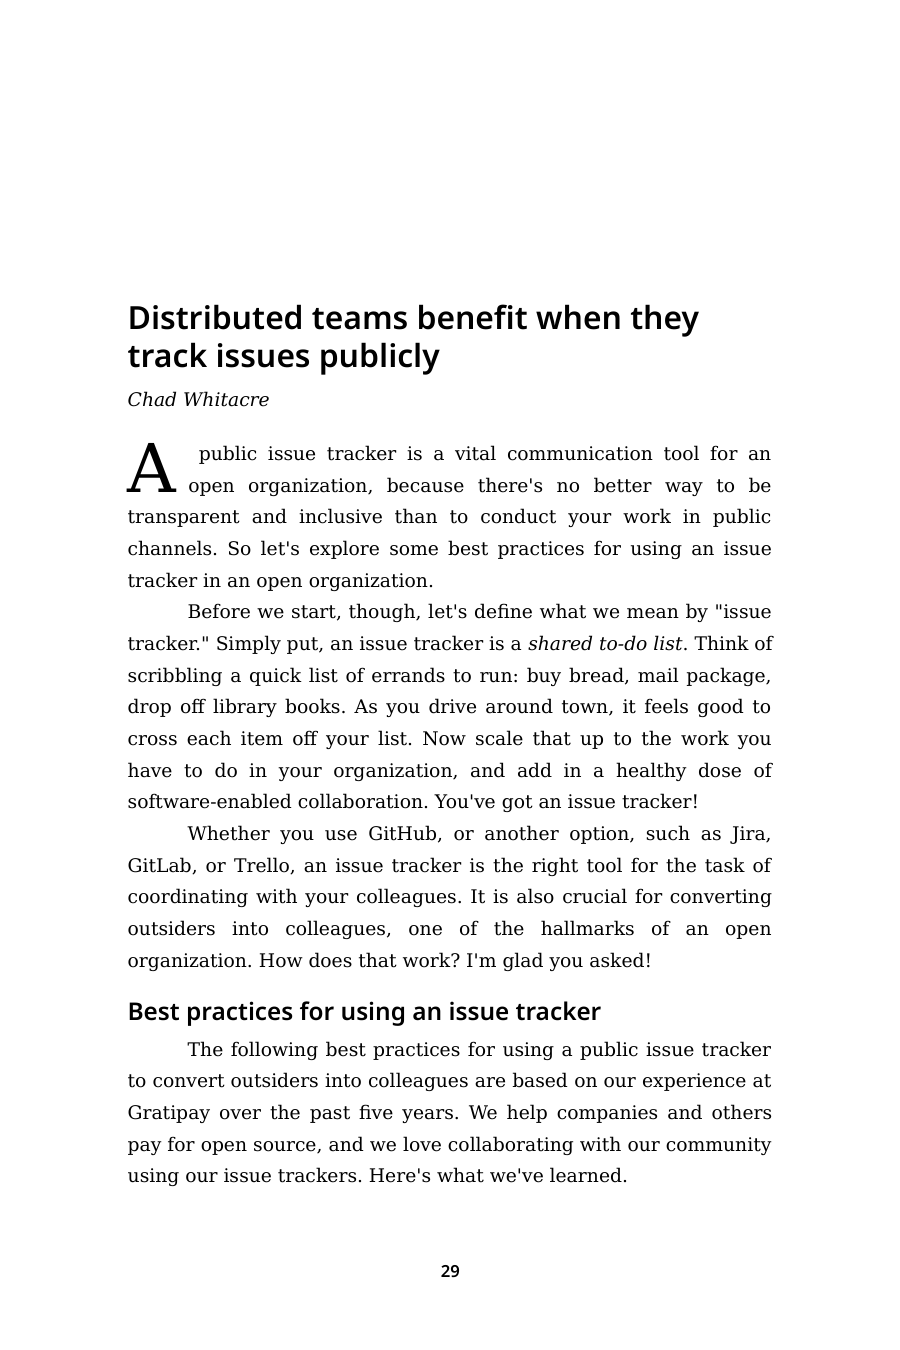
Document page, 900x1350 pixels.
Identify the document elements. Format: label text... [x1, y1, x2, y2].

text Before we start, though, let's define what we mean by "issue tracker." Simply put, an issue tracker is a shared to-do list. Think of scribbling a quick list of errands to run: buy bread, mail package, drop off library books. As you drive around town, it feels good to cross each item off your list. Now scale that up to the work you have to do in your organization, and add in a healthy dose of software-enabled collaboration. You've got an issue tracker! [127, 602, 772, 813]
text Whether you use GitHub, or another option, such as Jira, GitLab, or Trello, an issue tracker is the right tool for the task of coordinating with your colleagues. It is also crucial for converting outsiders into colleagues, one of the hallmarks of an open organization. How does that work? I'm glad you asked! [127, 823, 772, 972]
text The following best practices for using a public issue tracker to convert outsiders into colleagues are based on our experience at Gratipay over the past five years. We help companies and others pay for open source, and we love collaborating with our community using our issue trackers. Here's what we've learned. [127, 1038, 772, 1187]
subtitle Distributed teams benefit when they track issues publicly [127, 298, 772, 377]
text Chad Whitacre [127, 389, 772, 411]
subtitle Best practices for using an issue tracker [127, 996, 772, 1026]
text A public issue tracker is a vital communication tool for an open organization, because there's no better way to be transparent and inclusive than to conduct your work in public channels. So let's explore some best practices for using an issue tracker in an open organization. [127, 443, 772, 592]
